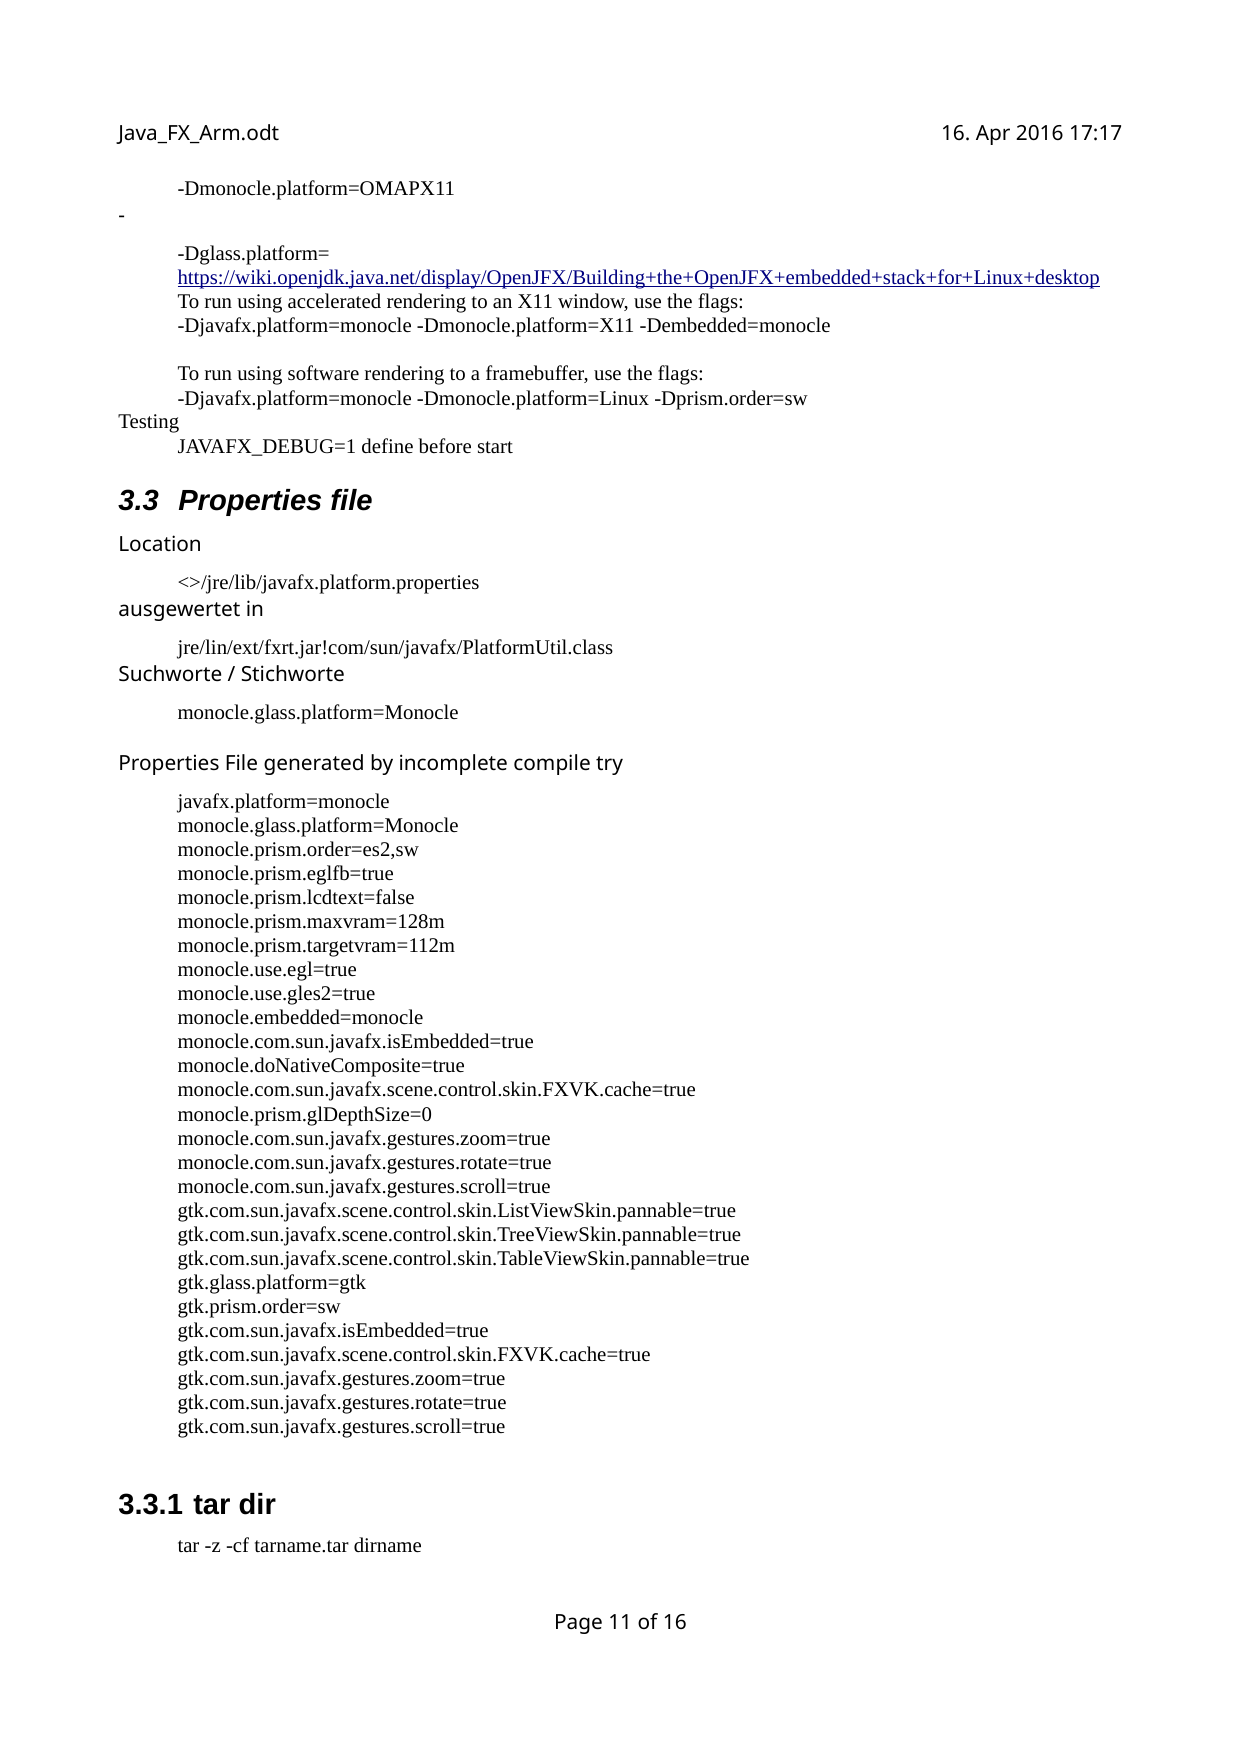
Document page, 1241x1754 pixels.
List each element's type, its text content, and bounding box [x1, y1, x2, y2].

text - [118, 200, 1122, 228]
text To run using software rendering to a framebuffer, use the flags: [177, 361, 1122, 385]
text -Djavafx.platform=monocle -Dmonocle.platform=X11 -Dembedded=monocle [177, 313, 1122, 337]
subtitle tar dir [118, 1487, 1122, 1521]
text Suchworte / Stichworte [118, 659, 1122, 687]
text -Djavafx.platform=monocle -Dmonocle.platform=Linux -Dprism.order=sw [177, 385, 1122, 409]
text tar -z -cf tarname.tar dirname [177, 1533, 1122, 1557]
text javafx.platform=monocle monocle.glass.platform=Monocle monocle.prism.order=es2,sw monocle.prism.eglfb=true monocle.prism.lcdtext=false monocle.prism.maxvram=128m monocle.prism.targetvram=112m monocle.use.egl=true monocle.use.gles2=true monocle.embedded=monocle monocle.com.sun.javafx.isEmbedded=true monocle.doNativeComposite=true monocle.com.sun.javafx.scene.control.skin.FXVK.cache=true monocle.prism.glDepthSize=0 monocle.com.sun.javafx.gestures.zoom=true monocle.com.sun.javafx.gestures.rotate=true monocle.com.sun.javafx.gestures.scroll=true gtk.com.sun.javafx.scene.control.skin.ListViewSkin.pannable=true gtk.com.sun.javafx.scene.control.skin.TreeViewSkin.pannable=true gtk.com.sun.javafx.scene.control.skin.TableViewSkin.pannable=true gtk.glass.platform=gtk gtk.prism.order=sw gtk.com.sun.javafx.isEmbedded=true gtk.com.sun.javafx.scene.control.skin.FXVK.cache=true gtk.com.sun.javafx.gestures.zoom=true gtk.com.sun.javafx.gestures.rotate=true gtk.com.sun.javafx.gestures.scroll=true [177, 789, 1122, 1438]
text JAVAFX_DEBUG=1 define before start [177, 433, 1122, 458]
text Testing [118, 409, 1122, 433]
text <>/jre/lib/javafx.platform.properties [177, 569, 1122, 594]
text To run using accelerated rendering to an X11 window, use the flags: [177, 289, 1122, 313]
text Location [118, 529, 1122, 557]
text monocle.glass.platform=Monocle [177, 699, 1122, 724]
text jre/lin/ext/fxrt.jar!com/sun/javafx/PlatformUtil.class [177, 634, 1122, 659]
text -Dmonocle.platform=OMAPX11 [177, 176, 1122, 200]
text https://wiki.openjdk.java.net/display/OpenJFX/Building+the+OpenJFX+embedded+stack+for+Linux+desktop [177, 265, 1122, 289]
text Properties File generated by incomplete compile try [118, 748, 1122, 776]
subtitle Properties file [118, 483, 1122, 516]
text ausgewertet in [118, 594, 1122, 622]
text -Dglass.platform= [177, 241, 1122, 265]
